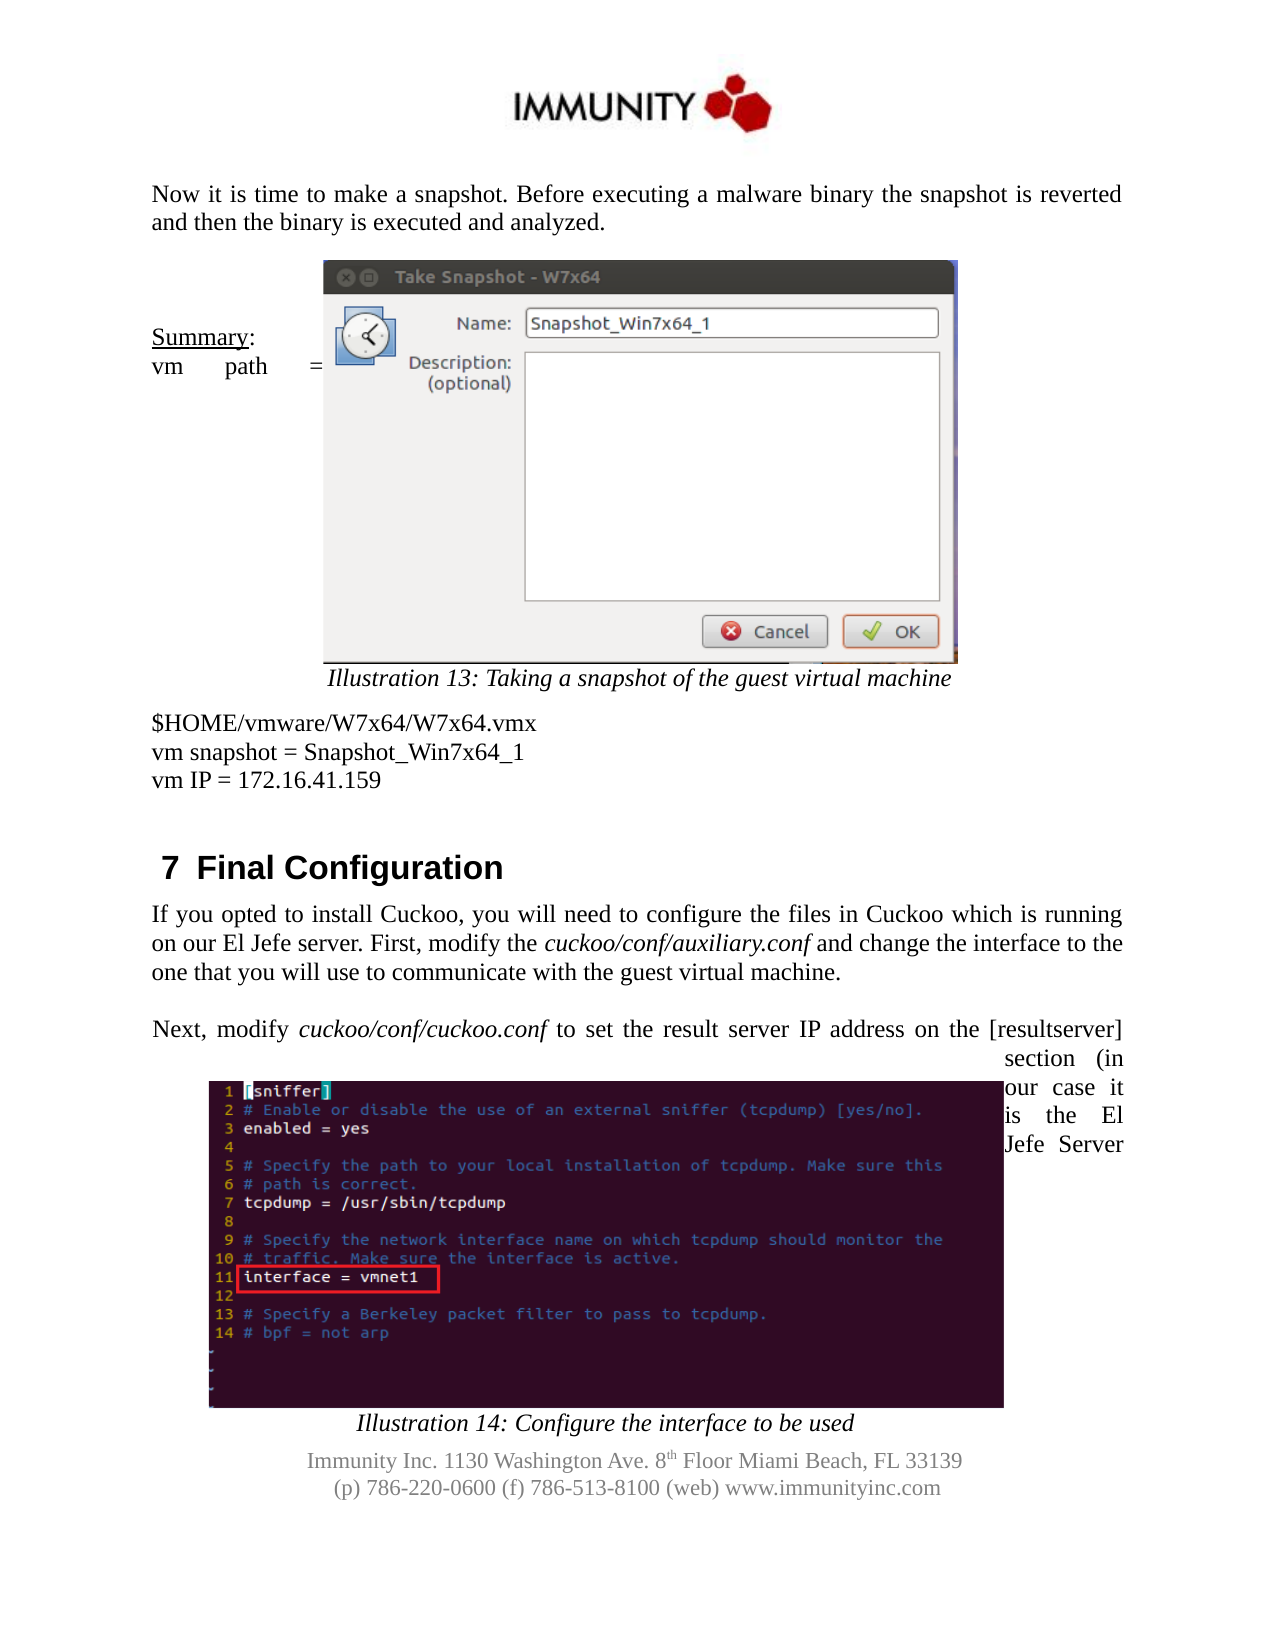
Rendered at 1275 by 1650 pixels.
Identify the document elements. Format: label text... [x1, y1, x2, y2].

picture [323, 260, 958, 664]
text Summary: [151, 322, 323, 351]
text Illustration 15: Configure the interface to be used [209, 1409, 1004, 1437]
text [958, 322, 1123, 351]
text Next, modify cuckoo/conf/cuckoo.conf to set the result server IP address on the [resultserver] section (in our case it is the El Jefe Server [142, 1014, 1123, 1158]
picture [208, 1081, 1005, 1409]
text Now it is time to make a snapshot. Before executing a malware binary the snapshot is reverted and then the binary is executed and analyzed. [151, 179, 1123, 236]
text vm IP = 172.16.41.159 [151, 766, 1123, 794]
text vm path = $HOME/vmware/W7x64/W7x64.vmx [151, 351, 1123, 737]
text If you opted to install Cuckoo, you will need to configure the files in Cuckoo which is running on our El Jefe server. First, modify the cuckoo/conf/auxiliary.conf and change the interface to the one that you will use to communicate with the guest virtual machine. [151, 899, 1123, 985]
text vm snapshot = Snapshot_Win7x64_1 [151, 737, 1123, 766]
picture [493, 54, 783, 160]
subtitle Final Configuration [151, 848, 1123, 887]
text Illustration 12: Taking a snapshot of the guest virtual machine [323, 664, 958, 692]
